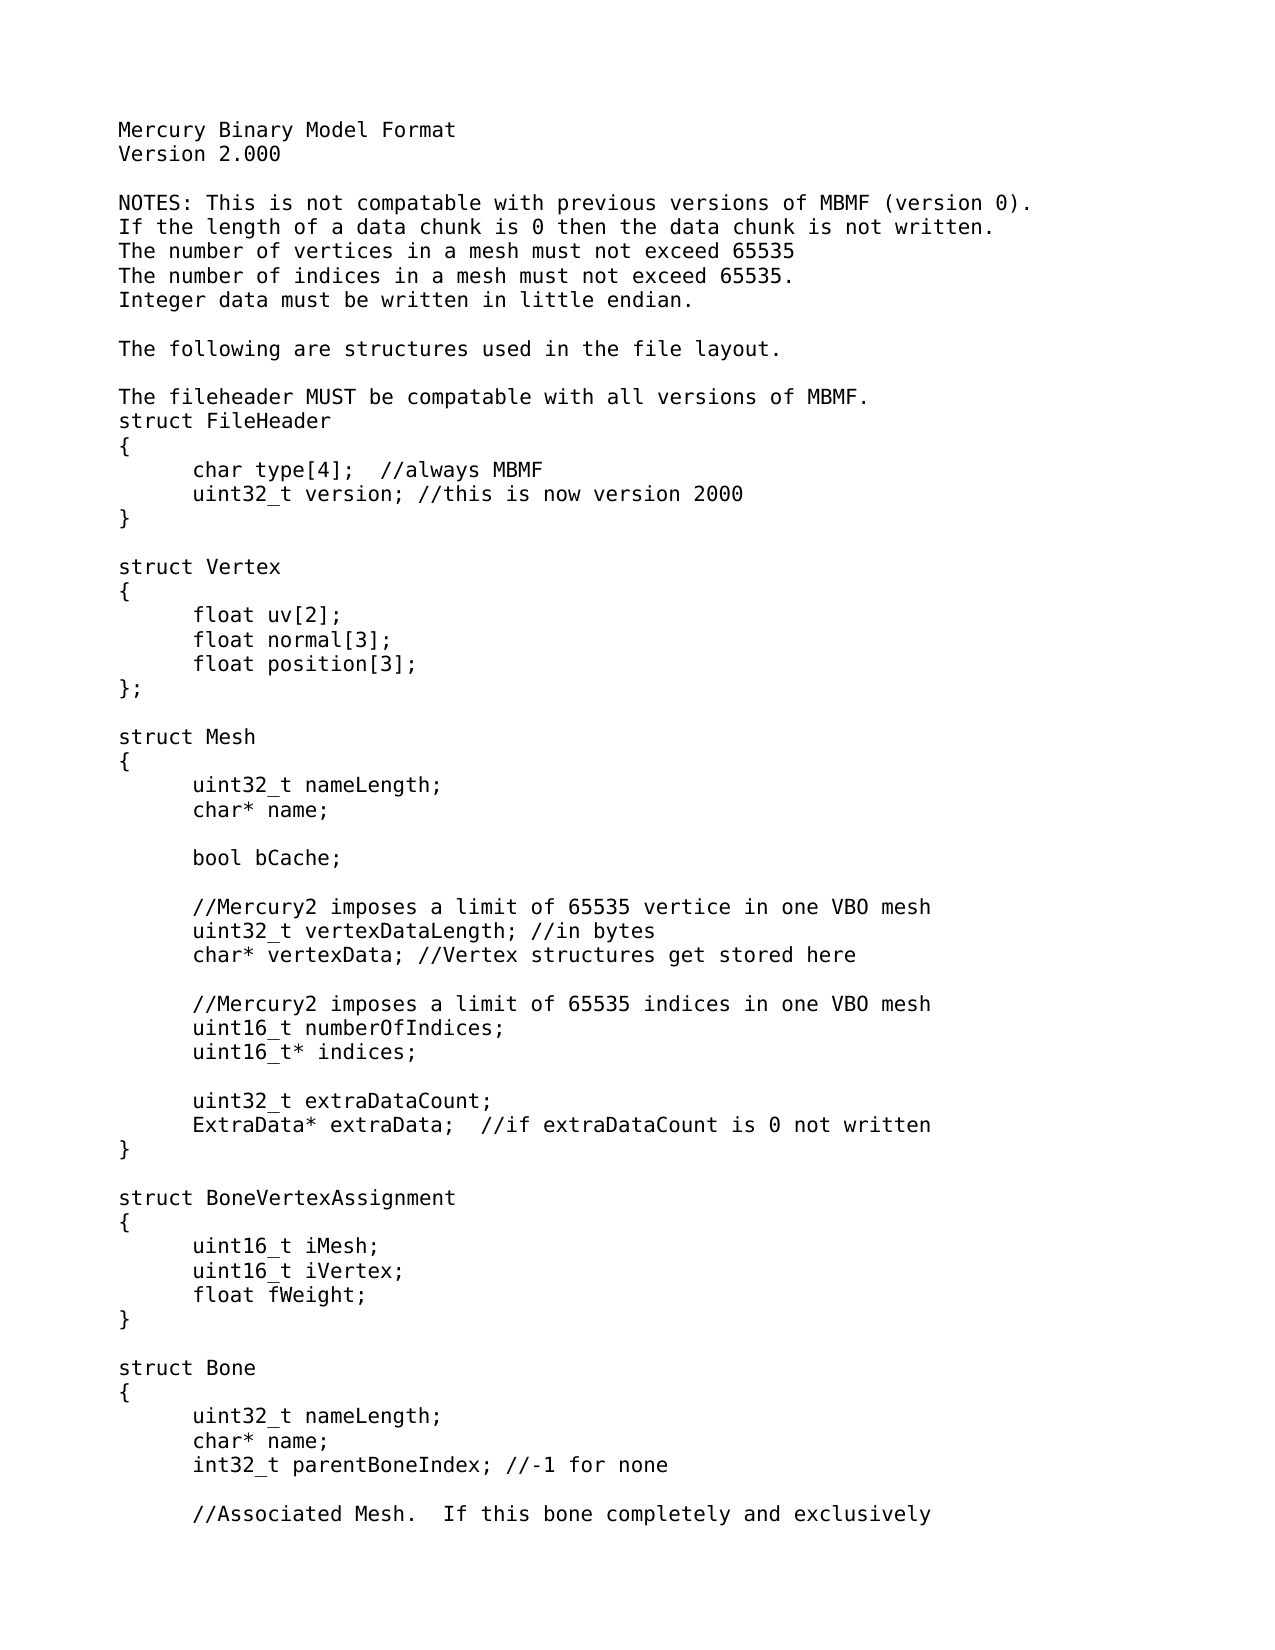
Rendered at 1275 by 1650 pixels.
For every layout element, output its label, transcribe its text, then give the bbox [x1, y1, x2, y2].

text uint16_t iMesh; [118, 1234, 1157, 1259]
text char* name; [118, 798, 1157, 822]
text char* name; [118, 1429, 1157, 1453]
text float uv[2]; [118, 603, 1157, 628]
text The following are structures used in the file layout. [118, 337, 1157, 361]
text float position[3]; [118, 652, 1157, 676]
text struct BoneVertexAssignment [118, 1186, 1157, 1210]
text struct Mesh [118, 725, 1157, 749]
text Version 2.000 [118, 142, 1157, 167]
text char type[4]; //always MBMF [118, 458, 1157, 482]
text { [118, 434, 1157, 458]
text uint16_t numberOfIndices; [118, 1016, 1157, 1040]
text { [118, 1380, 1157, 1404]
text struct Bone [118, 1356, 1157, 1380]
text } [118, 506, 1157, 531]
text { [118, 1210, 1157, 1234]
text }; [118, 676, 1157, 701]
text uint32_t nameLength; [118, 773, 1157, 798]
text { [118, 579, 1157, 603]
text If the length of a data chunk is 0 then the data chunk is not written. [118, 215, 1157, 239]
text uint16_t* indices; [118, 1040, 1157, 1065]
text uint16_t iVertex; [118, 1259, 1157, 1283]
text struct FileHeader [118, 409, 1157, 434]
text int32_t parentBoneIndex; //-1 for none [118, 1453, 1157, 1477]
text //Associated Mesh. If this bone completely and exclusively [118, 1502, 1157, 1526]
text bool bCache; [118, 846, 1157, 871]
text uint32_t nameLength; [118, 1404, 1157, 1429]
text float fWeight; [118, 1283, 1157, 1307]
text Integer data must be written in little endian. [118, 288, 1157, 312]
text The number of indices in a mesh must not exceed 65535. [118, 264, 1157, 288]
text The fileheader MUST be compatable with all versions of MBMF. [118, 385, 1157, 409]
text char* vertexData; //Vertex structures get stored here [118, 943, 1157, 968]
text uint32_t extraDataCount; [118, 1089, 1157, 1113]
text uint32_t vertexDataLength; //in bytes [118, 919, 1157, 943]
text struct Vertex [118, 555, 1157, 579]
text uint32_t version; //this is now version 2000 [118, 482, 1157, 506]
text float normal[3]; [118, 628, 1157, 652]
text NOTES: This is not compatable with previous versions of MBMF (version 0). [118, 191, 1157, 215]
text //Mercury2 imposes a limit of 65535 vertice in one VBO mesh [118, 895, 1157, 919]
text The number of vertices in a mesh must not exceed 65535 [118, 239, 1157, 264]
text //Mercury2 imposes a limit of 65535 indices in one VBO mesh [118, 992, 1157, 1016]
text } [118, 1137, 1157, 1162]
text { [118, 749, 1157, 773]
text Mercury Binary Model Format [118, 118, 1157, 142]
text } [118, 1307, 1157, 1332]
text ExtraData* extraData; //if extraDataCount is 0 not written [118, 1113, 1157, 1137]
